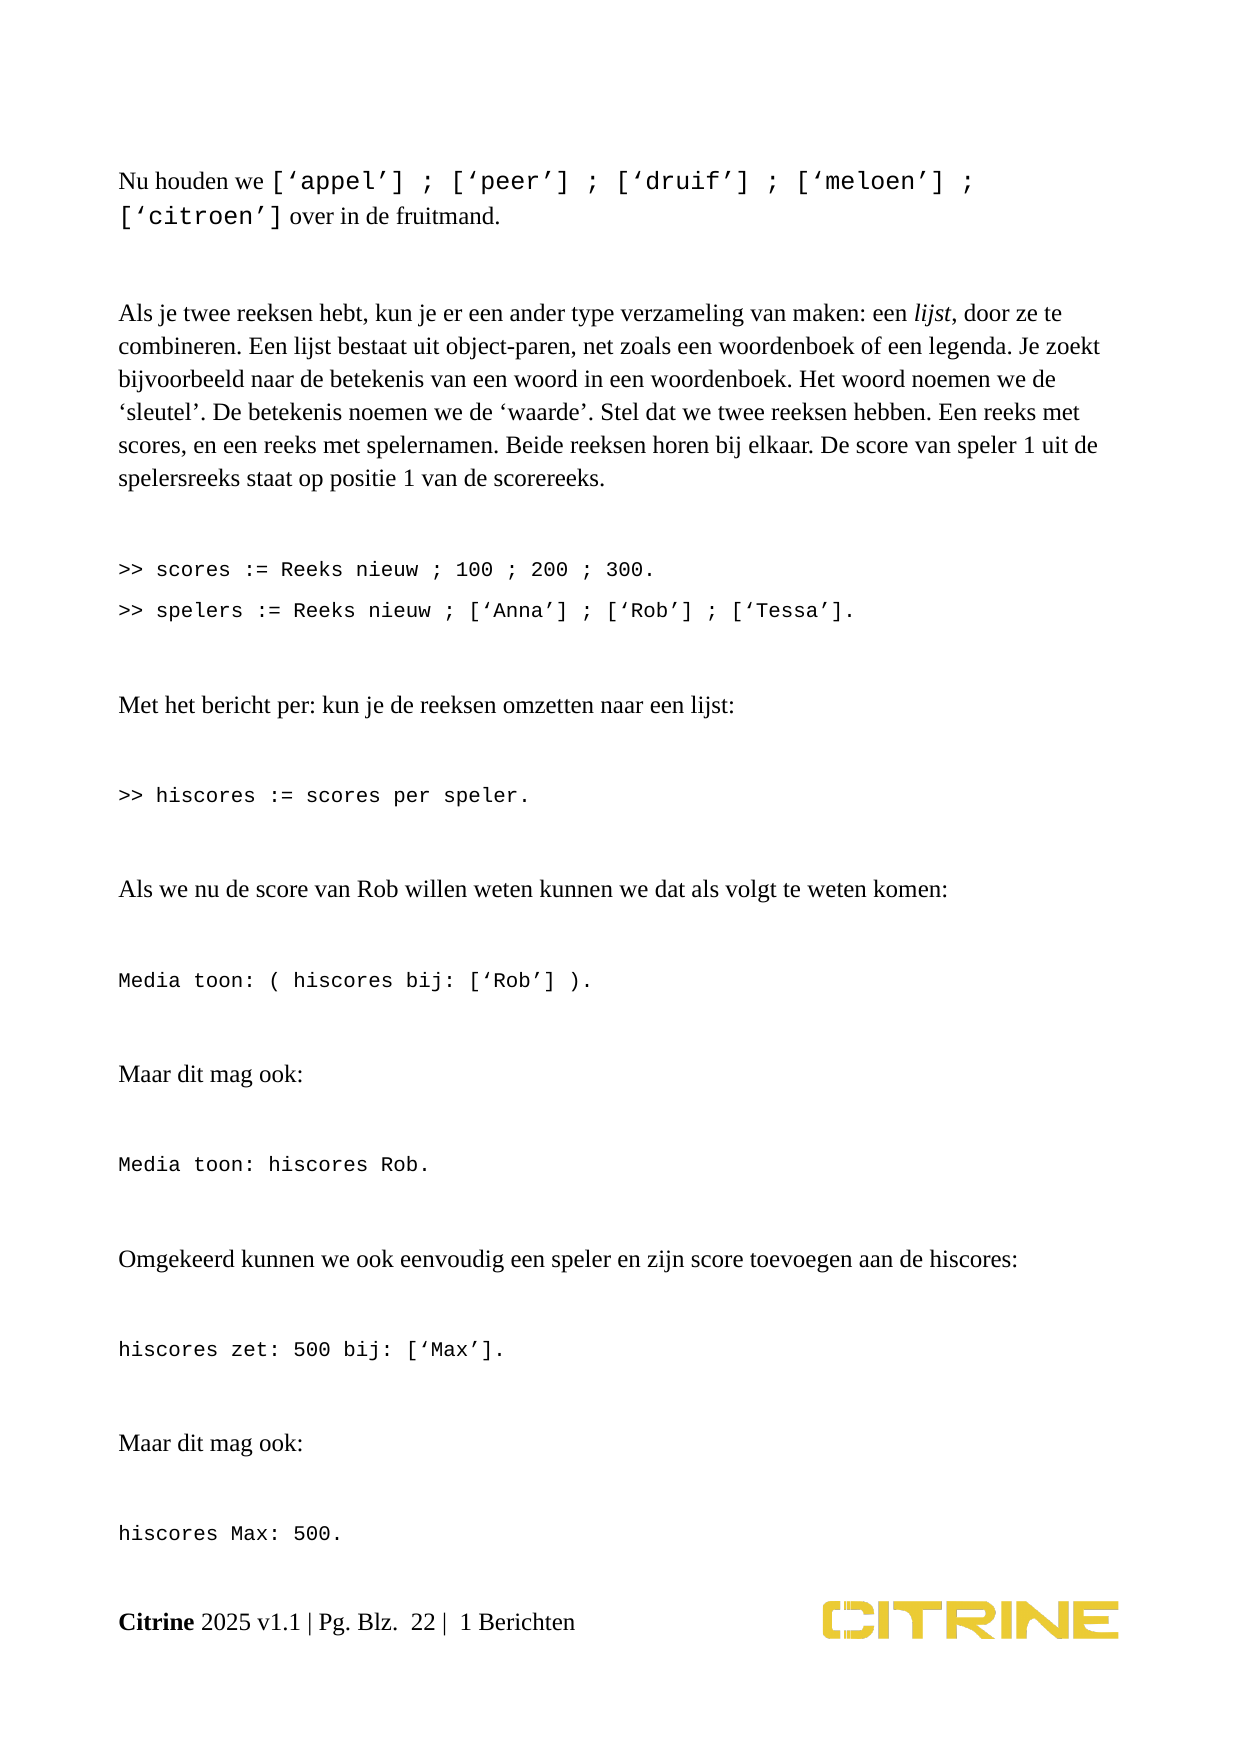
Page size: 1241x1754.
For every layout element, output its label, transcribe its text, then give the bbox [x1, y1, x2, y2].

text >> hiscores := scores per speler. [118, 785, 1122, 809]
text hiscores zet: 500 bij: [‘Max’]. [118, 1339, 1122, 1362]
text Maar dit mag ook: [118, 1059, 1122, 1088]
text >> scores := Reeks nieuw ; 100 ; 200 ; 300. [118, 559, 1122, 582]
text Omgekeerd kunnen we ook eenvoudig een speler en zijn score toevoegen aan de hiscores: [118, 1244, 1122, 1272]
text >> spelers := Reeks nieuw ; [‘Anna’] ; [‘Rob’] ; [‘Tessa’]. [118, 601, 1122, 624]
text Media toon: hiscores Rob. [118, 1154, 1122, 1178]
text Als we nu de score van Rob willen weten kunnen we dat als volgt te weten komen: [118, 874, 1122, 903]
text Nu houden we [‘appel’] ; [‘peer’] ; [‘druif’] ; [‘meloen’] ; [‘citroen’] over in de fruitmand. [118, 166, 1122, 232]
text Als je twee reeksen hebt, kun je er een ander type verzameling van maken: een lijst, door ze te combineren. Een lijst bestaat uit object-paren, net zoals een woordenboek of een legenda. Je zoekt bijvoorbeeld naar de betekenis van een woord in een woordenboek. Het woord noemen we de ‘sleutel’. De betekenis noemen we de ‘waarde’. Stel dat we twee reeksen hebben. Een reeks met scores, en een reeks met spelernamen. Beide reeksen horen bij elkaar. De score van speler 1 uit de spelersreeks staat op positie 1 van de scorereeks. [118, 298, 1122, 492]
text Maar dit mag ook: [118, 1428, 1122, 1457]
picture [822, 1601, 1119, 1639]
text hiscores Max: 500. [118, 1523, 1122, 1547]
text Met het bericht per: kun je de reeksen omzetten naar een lijst: [118, 690, 1122, 719]
text Media toon: ( hiscores bij: [‘Rob’] ). [118, 970, 1122, 993]
